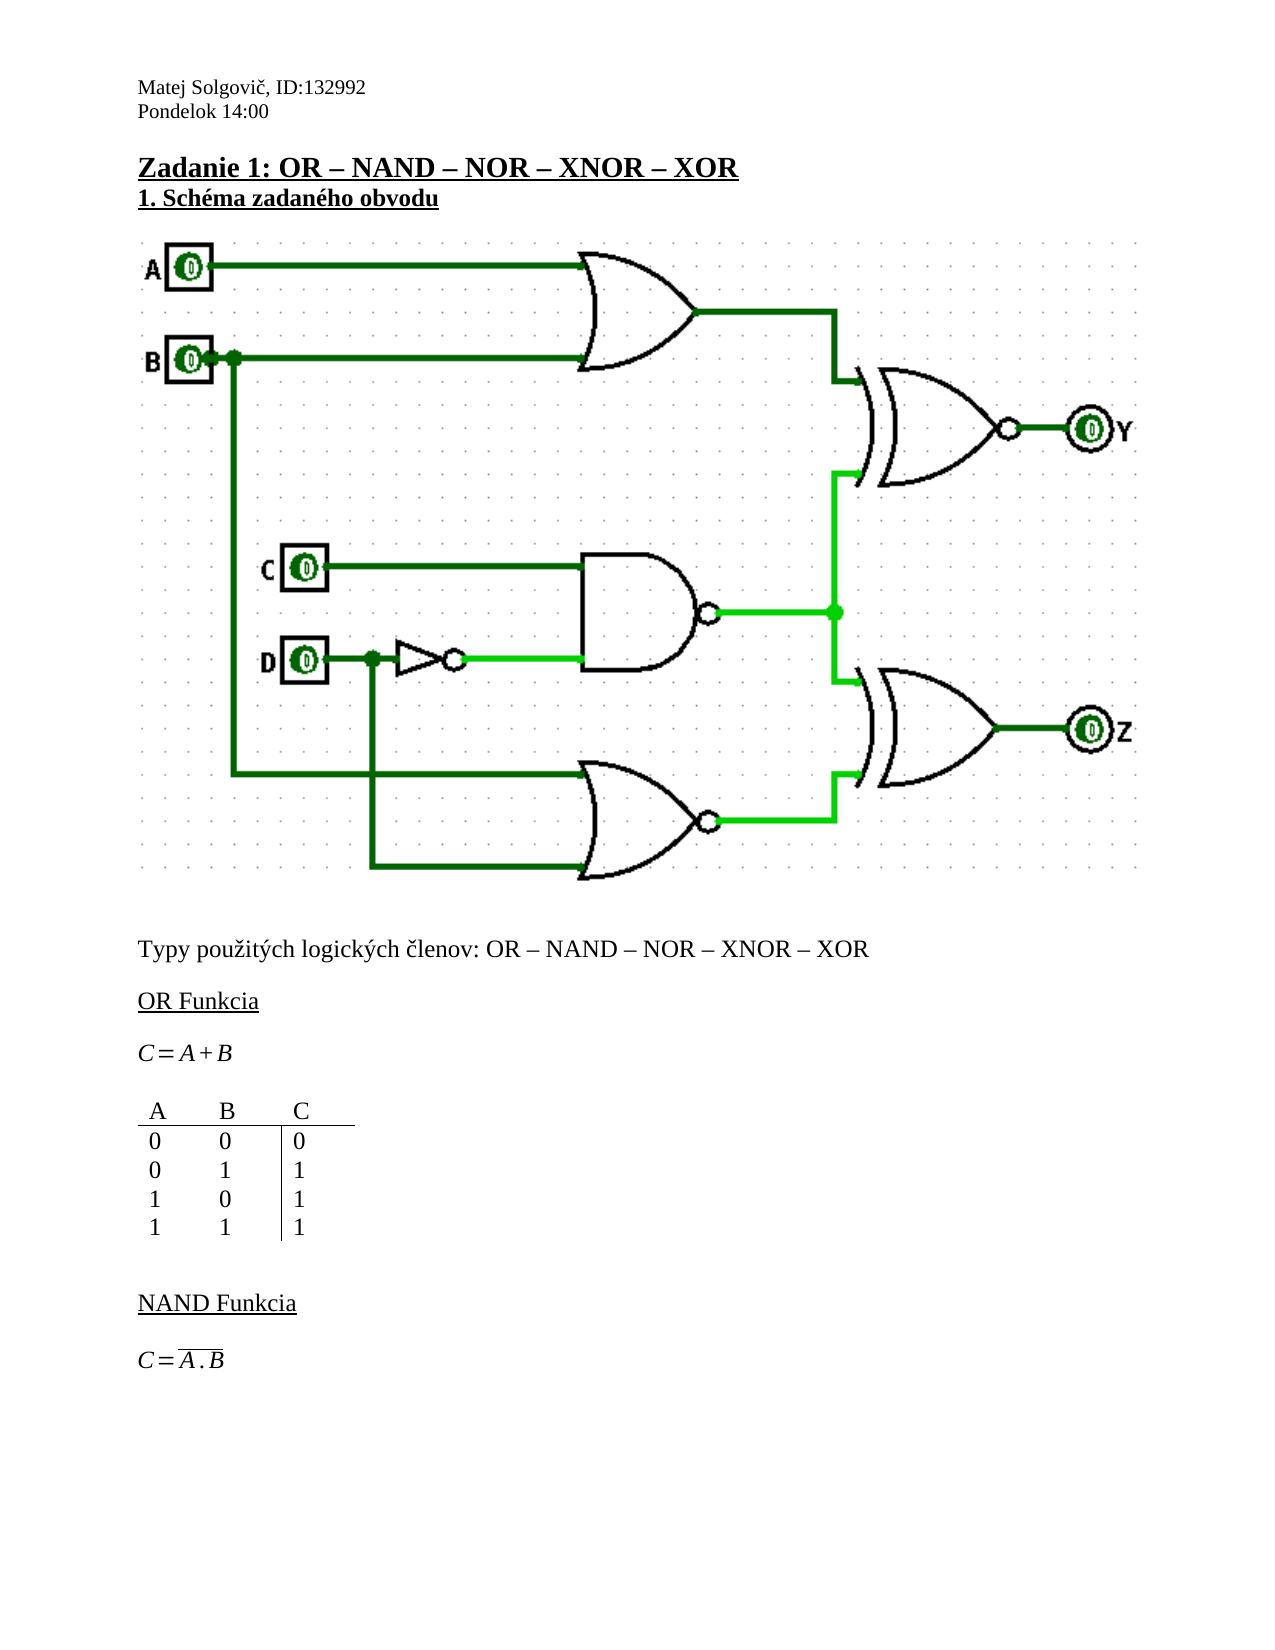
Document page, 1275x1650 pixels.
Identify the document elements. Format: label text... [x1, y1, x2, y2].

table_cell 0 [208, 1184, 281, 1212]
table_cell 0 [282, 1126, 355, 1155]
text NAND Funkcia [137, 1288, 1138, 1317]
table_cell 1 [208, 1213, 281, 1241]
table_cell 1 [282, 1184, 355, 1212]
text OR Funkcia [137, 986, 1138, 1015]
table_cell 1 [208, 1155, 281, 1184]
table_cell 1 [138, 1213, 208, 1241]
text 1. Schéma zadaného obvodu [137, 183, 1138, 212]
picture [137, 236, 1138, 887]
table_cell 0 [138, 1126, 208, 1155]
table_cell 0 [138, 1155, 208, 1184]
table_cell 0 [208, 1126, 281, 1155]
table_cell 1 [282, 1155, 355, 1184]
text Zadanie 1: OR – NAND – NOR – XNOR – XOR [137, 150, 1138, 183]
table_header C [282, 1096, 355, 1125]
table_cell 1 [282, 1213, 355, 1241]
table_header B [208, 1096, 282, 1125]
text Typy použitých logických členov: OR – NAND – NOR – XNOR – XOR [137, 934, 1138, 963]
table_cell 1 [138, 1184, 208, 1212]
table_header A [138, 1096, 208, 1125]
